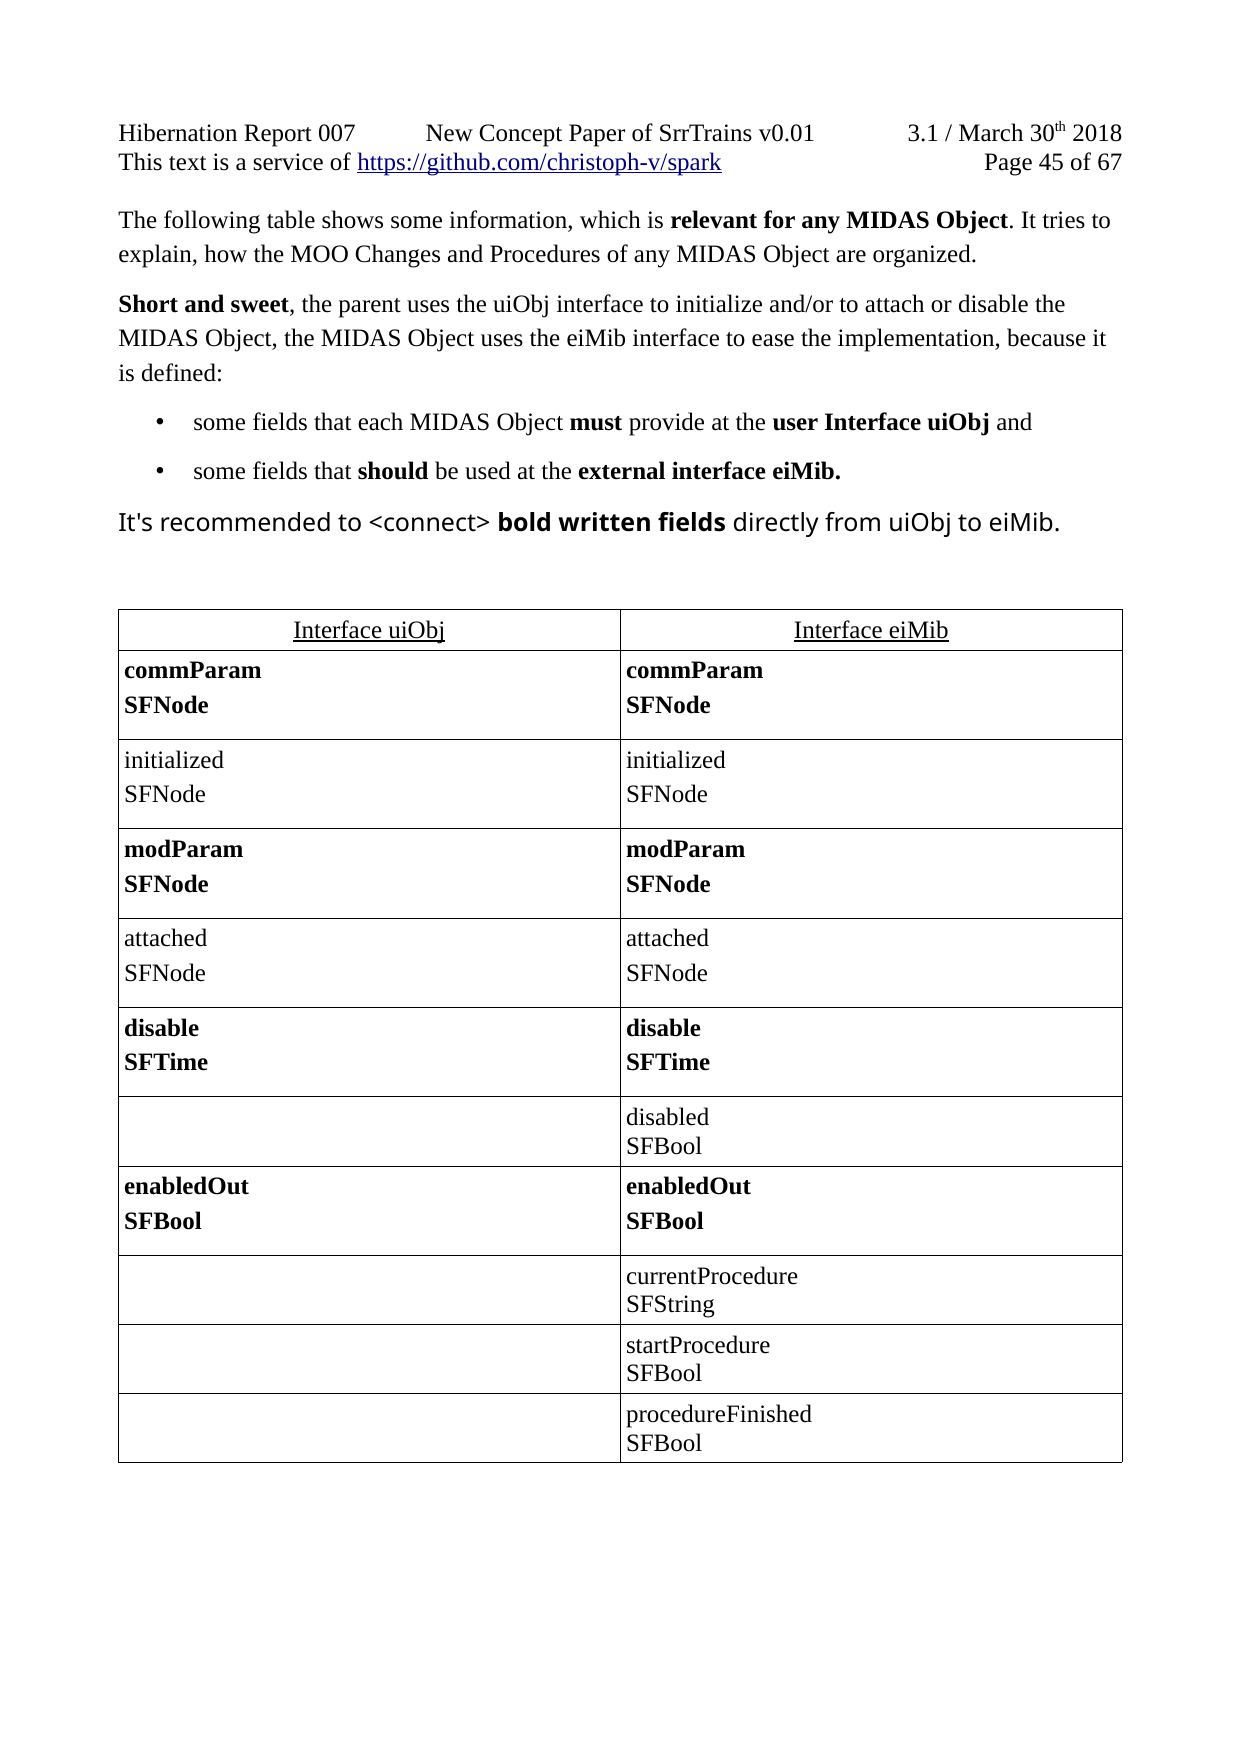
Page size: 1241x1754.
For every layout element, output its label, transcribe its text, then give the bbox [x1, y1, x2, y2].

table_header Interface eiMib [621, 610, 1122, 649]
table_cell [119, 1394, 620, 1462]
table_cell enabledOut SFBool [119, 1167, 620, 1255]
table_header Interface uiObj [119, 610, 620, 649]
list some fields that should be used at the external interface eiMib. [156, 456, 1122, 484]
table_cell disable SFTime [119, 1008, 620, 1096]
table_cell initialized SFNode [119, 740, 620, 828]
text The following table shows some information, which is relevant for any MIDAS Object. It tries to explain, how the MOO Changes and Procedures of any MIDAS Object are organized. [118, 205, 1122, 268]
table_cell [119, 1325, 620, 1393]
table_cell commParam SFNode [621, 651, 1122, 739]
table_cell initialized SFNode [621, 740, 1122, 828]
table_cell procedureFinished SFBool [621, 1394, 1122, 1462]
table_cell disabled SFBool [621, 1097, 1122, 1166]
table_cell disable SFTime [621, 1008, 1122, 1096]
text It's recommended to <connect> bold written fields directly from uiObj to eiMib. [118, 505, 1122, 539]
table_cell commParam SFNode [119, 651, 620, 739]
table_cell startProcedure SFBool [621, 1325, 1122, 1393]
table_cell currentProcedure SFString [621, 1256, 1122, 1324]
table_cell attached SFNode [621, 919, 1122, 1007]
table_cell modParam SFNode [621, 829, 1122, 918]
table_cell [119, 1256, 620, 1324]
table_cell modParam SFNode [119, 829, 620, 918]
text Short and sweet, the parent uses the uiObj interface to initialize and/or to attach or disable the MIDAS Object, the MIDAS Object uses the eiMib interface to ease the implementation, because it is defined: [118, 289, 1122, 386]
table_cell attached SFNode [119, 919, 620, 1007]
table_cell enabledOut SFBool [621, 1167, 1122, 1255]
table_cell [119, 1097, 620, 1166]
list some fields that each MIDAS Object must provide at the user Interface uiObj and [156, 407, 1122, 435]
